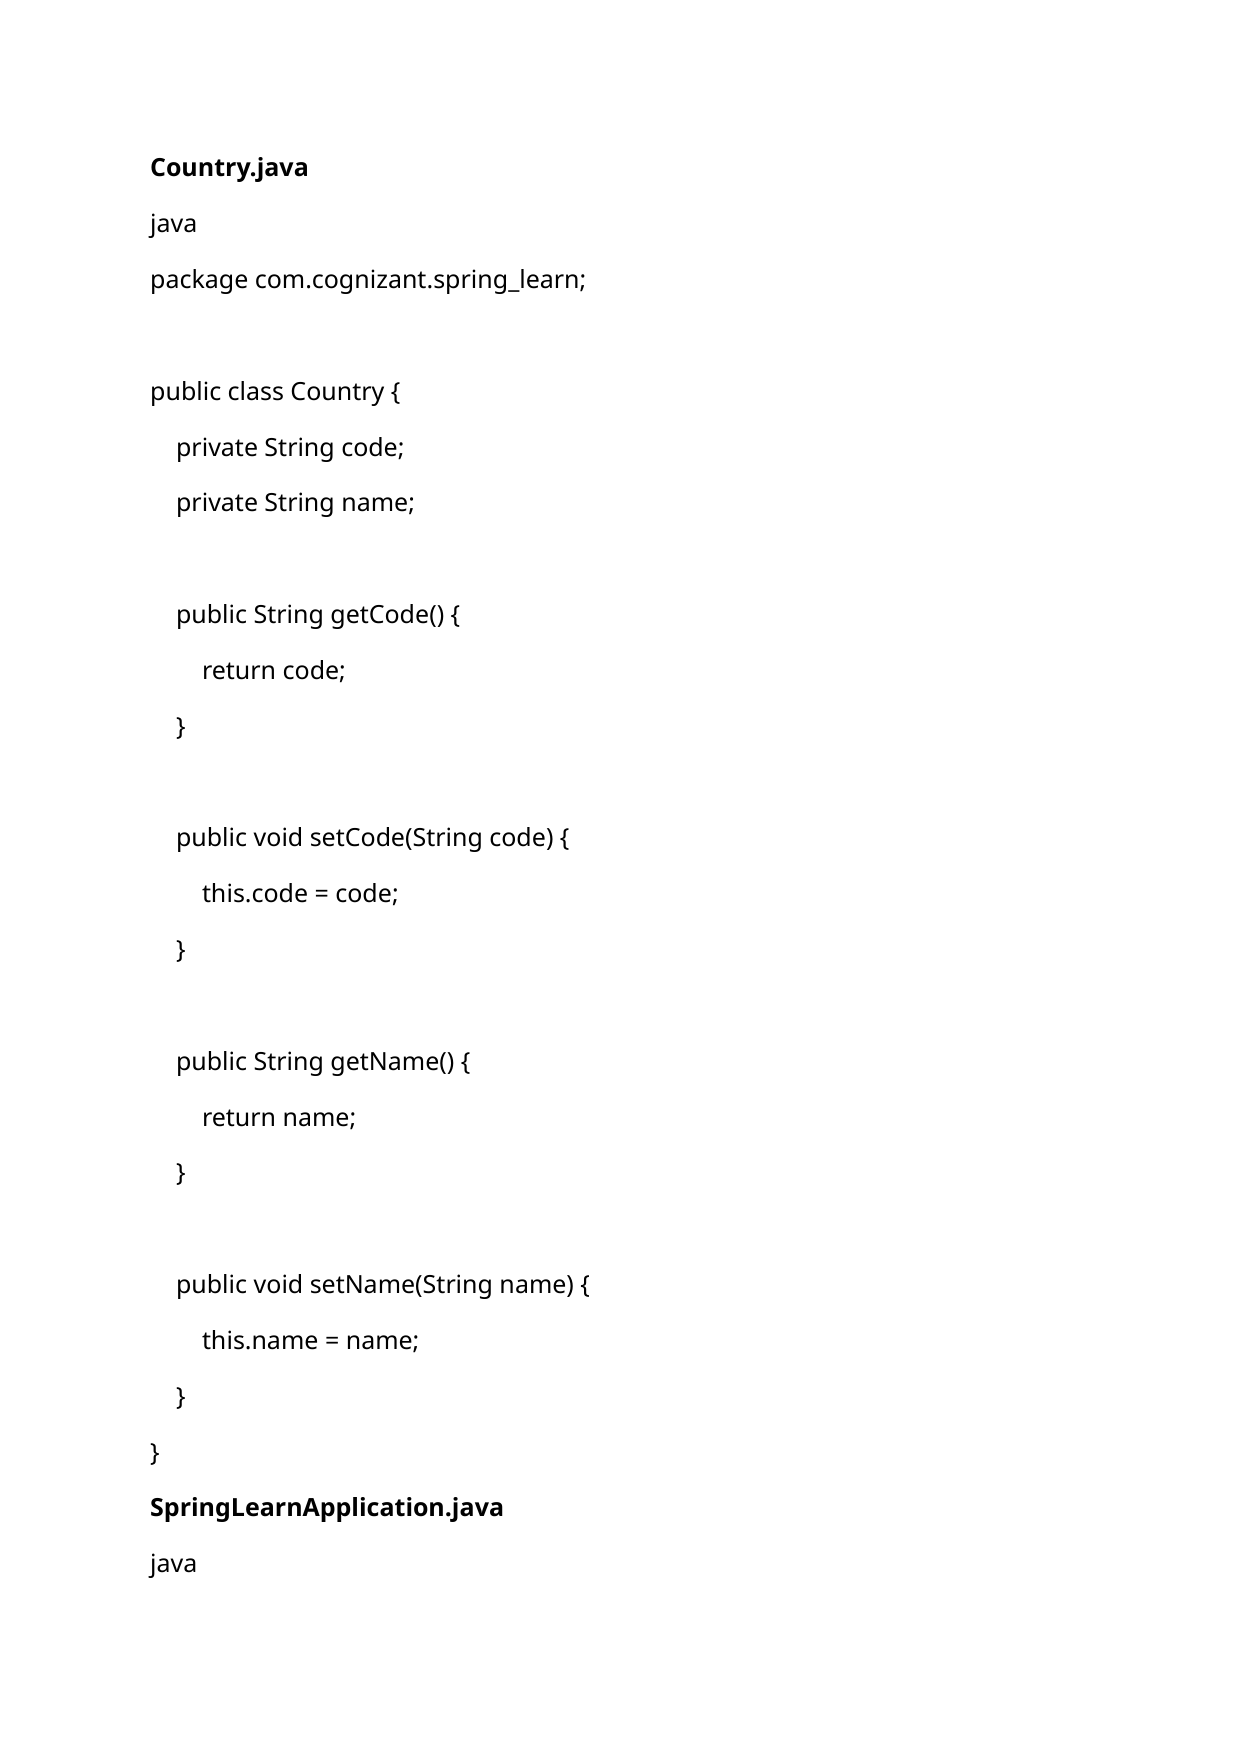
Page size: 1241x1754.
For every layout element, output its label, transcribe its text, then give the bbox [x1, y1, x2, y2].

text public void setCode(String code) { [150, 820, 1090, 854]
text return name; [150, 1099, 1090, 1133]
text private String name; [150, 485, 1090, 519]
text java [150, 1546, 1090, 1580]
text public class Country { [150, 373, 1090, 407]
text this.name = name; [150, 1322, 1090, 1357]
text package com.cognizant.spring_learn; [150, 262, 1090, 296]
text } [150, 1378, 1090, 1412]
text } [150, 932, 1090, 966]
text private String code; [150, 429, 1090, 463]
text this.code = code; [150, 876, 1090, 910]
text public void setName(String name) { [150, 1267, 1090, 1301]
text public String getName() { [150, 1043, 1090, 1077]
text } [150, 708, 1090, 742]
text SpringLearnApplication.java [150, 1490, 1090, 1524]
text java [150, 206, 1090, 240]
text } [150, 1155, 1090, 1189]
text public String getCode() { [150, 597, 1090, 631]
text Country.java [150, 150, 1090, 184]
text return code; [150, 652, 1090, 687]
text } [150, 1434, 1090, 1468]
